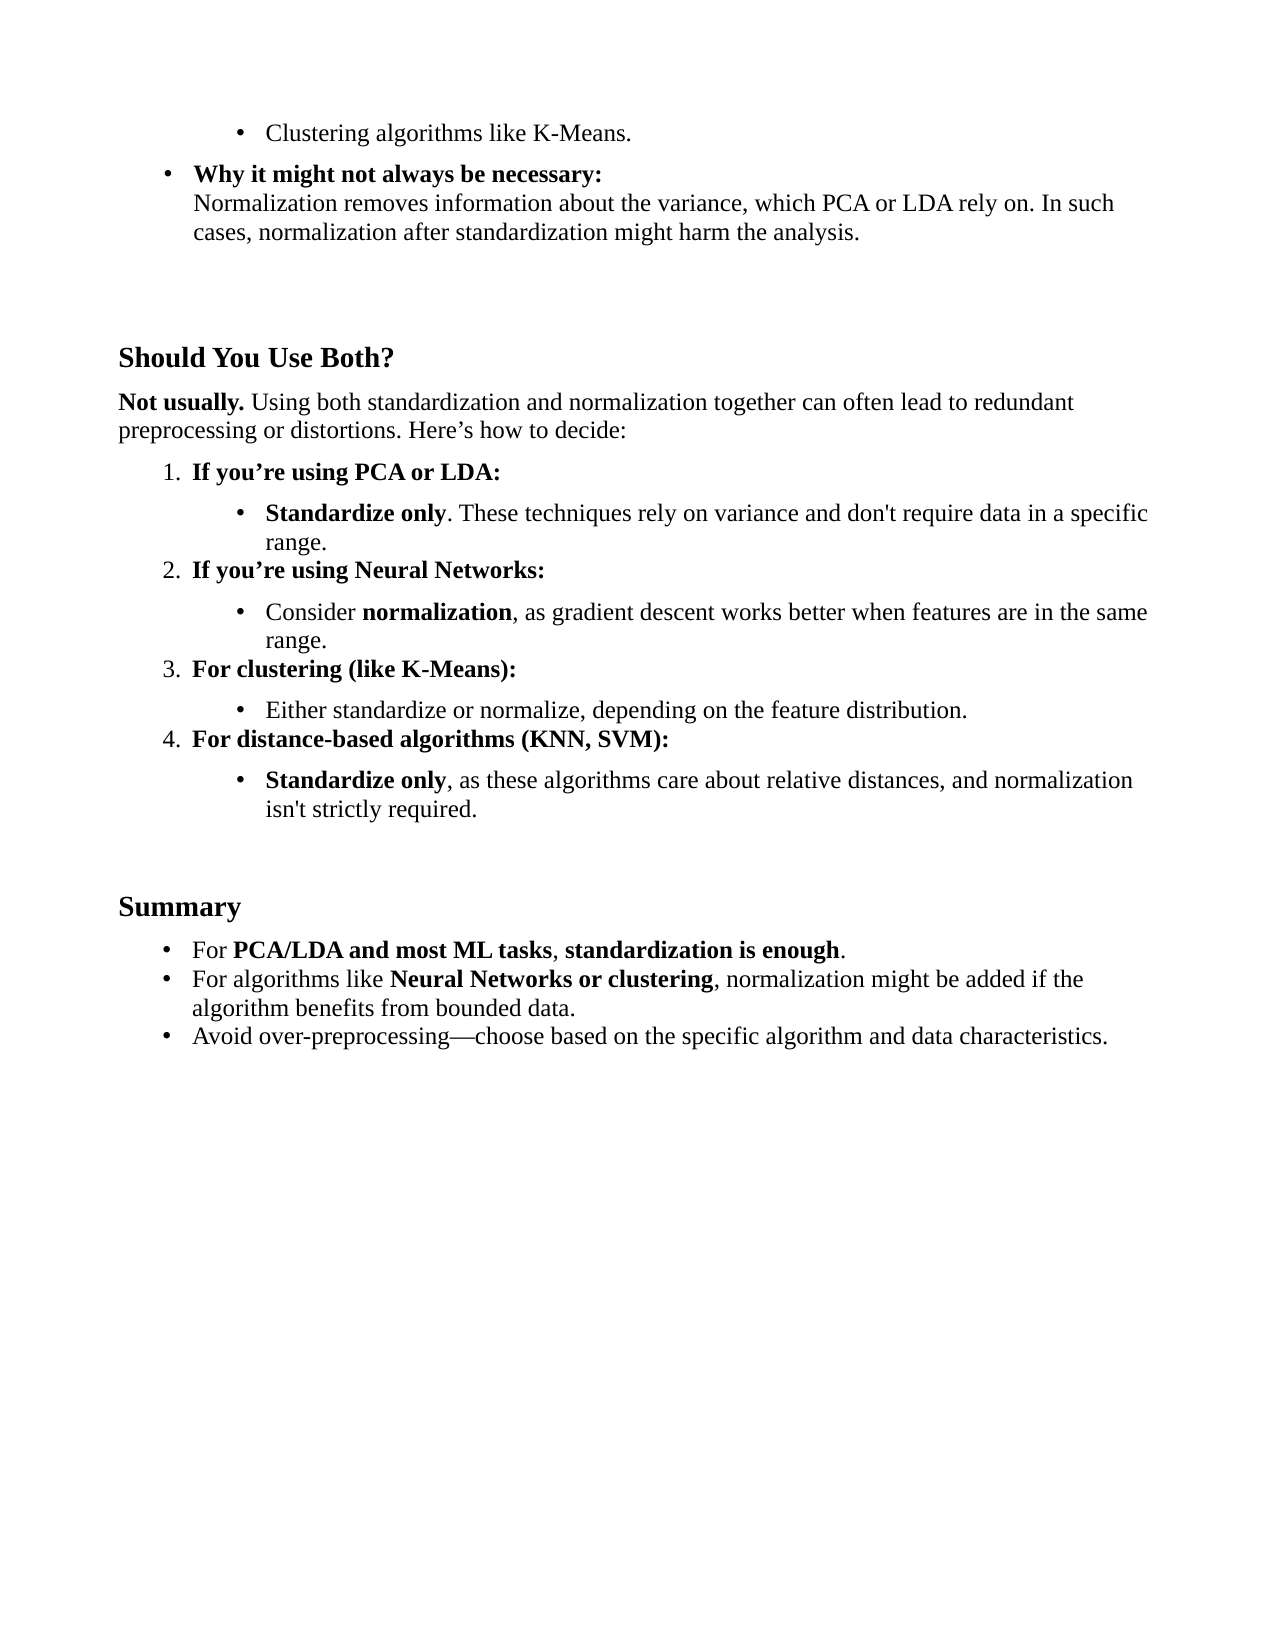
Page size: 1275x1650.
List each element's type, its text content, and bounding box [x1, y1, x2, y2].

list For distance-based algorithms (KNN, SVM): [162, 724, 1157, 753]
list Standardize only. These techniques rely on variance and don't require data in a specific range. [236, 498, 1157, 555]
list If you’re using Neural Networks: [162, 555, 1157, 584]
list Clustering algorithms like K-Means. [236, 118, 1157, 147]
list For algorithms like Neural Networks or clustering, normalization might be added if the algorithm benefits from bounded data. [162, 964, 1157, 1021]
list Consider normalization, as gradient descent works better when features are in the same range. [236, 597, 1157, 654]
subtitle Summary [118, 889, 1157, 923]
list For PCA/LDA and most ML tasks, standardization is enough. [162, 935, 1157, 964]
list Avoid over-preprocessing—choose based on the specific algorithm and data characteristics. [162, 1021, 1157, 1050]
list If you’re using PCA or LDA: [162, 457, 1157, 485]
list Why it might not always be necessary: Normalization removes information about the variance, which PCA or LDA rely on. In such cases, normalization after standardization might harm the analysis. [164, 159, 1157, 246]
text Not usually. Using both standardization and normalization together can often lead to redundant preprocessing or distortions. Here’s how to decide: [118, 387, 1157, 444]
list For clustering (like K-Means): [162, 654, 1157, 683]
subtitle Should You Use Both? [118, 341, 1157, 374]
list Either standardize or normalize, depending on the feature distribution. [236, 695, 1157, 724]
list Standardize only, as these algorithms care about relative distances, and normalization isn't strictly required. [236, 765, 1157, 823]
